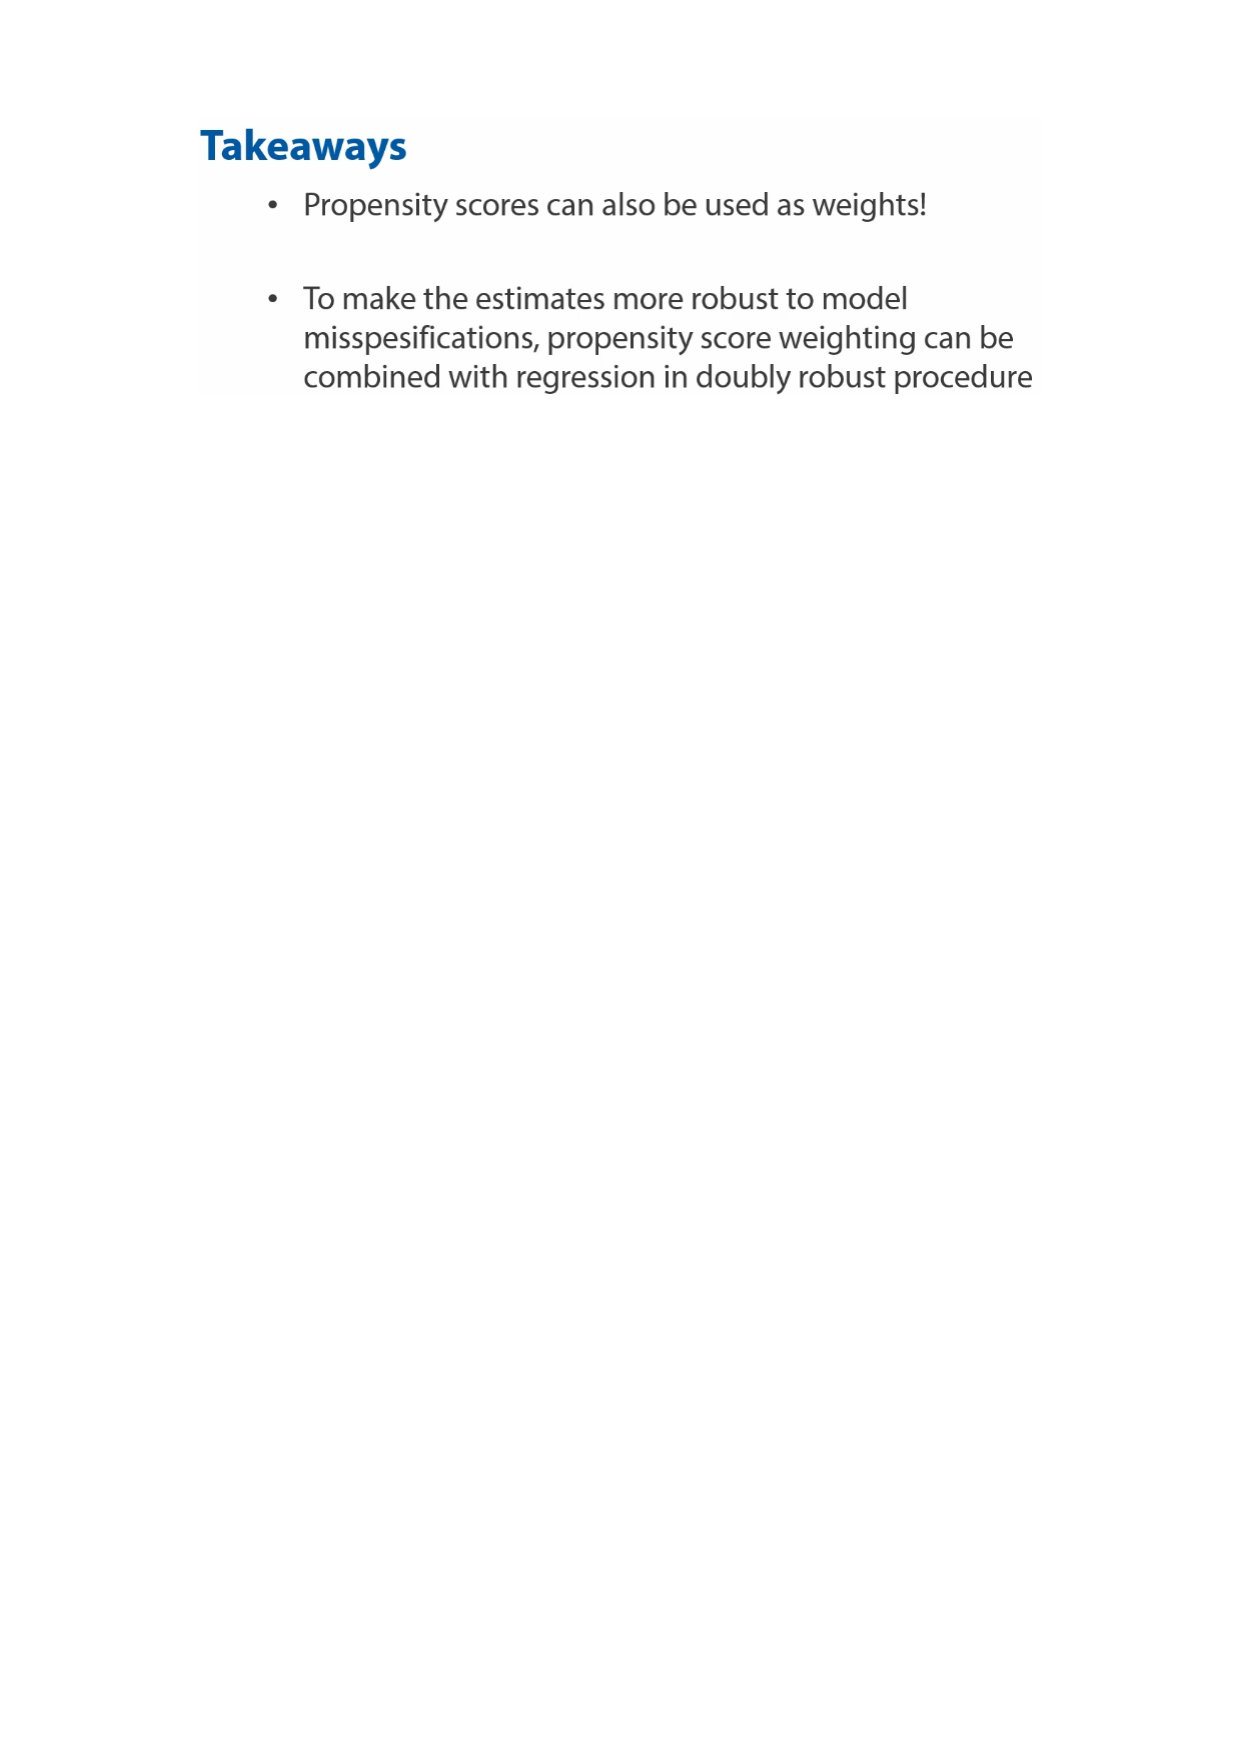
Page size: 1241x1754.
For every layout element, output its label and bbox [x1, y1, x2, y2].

picture [197, 118, 1043, 395]
